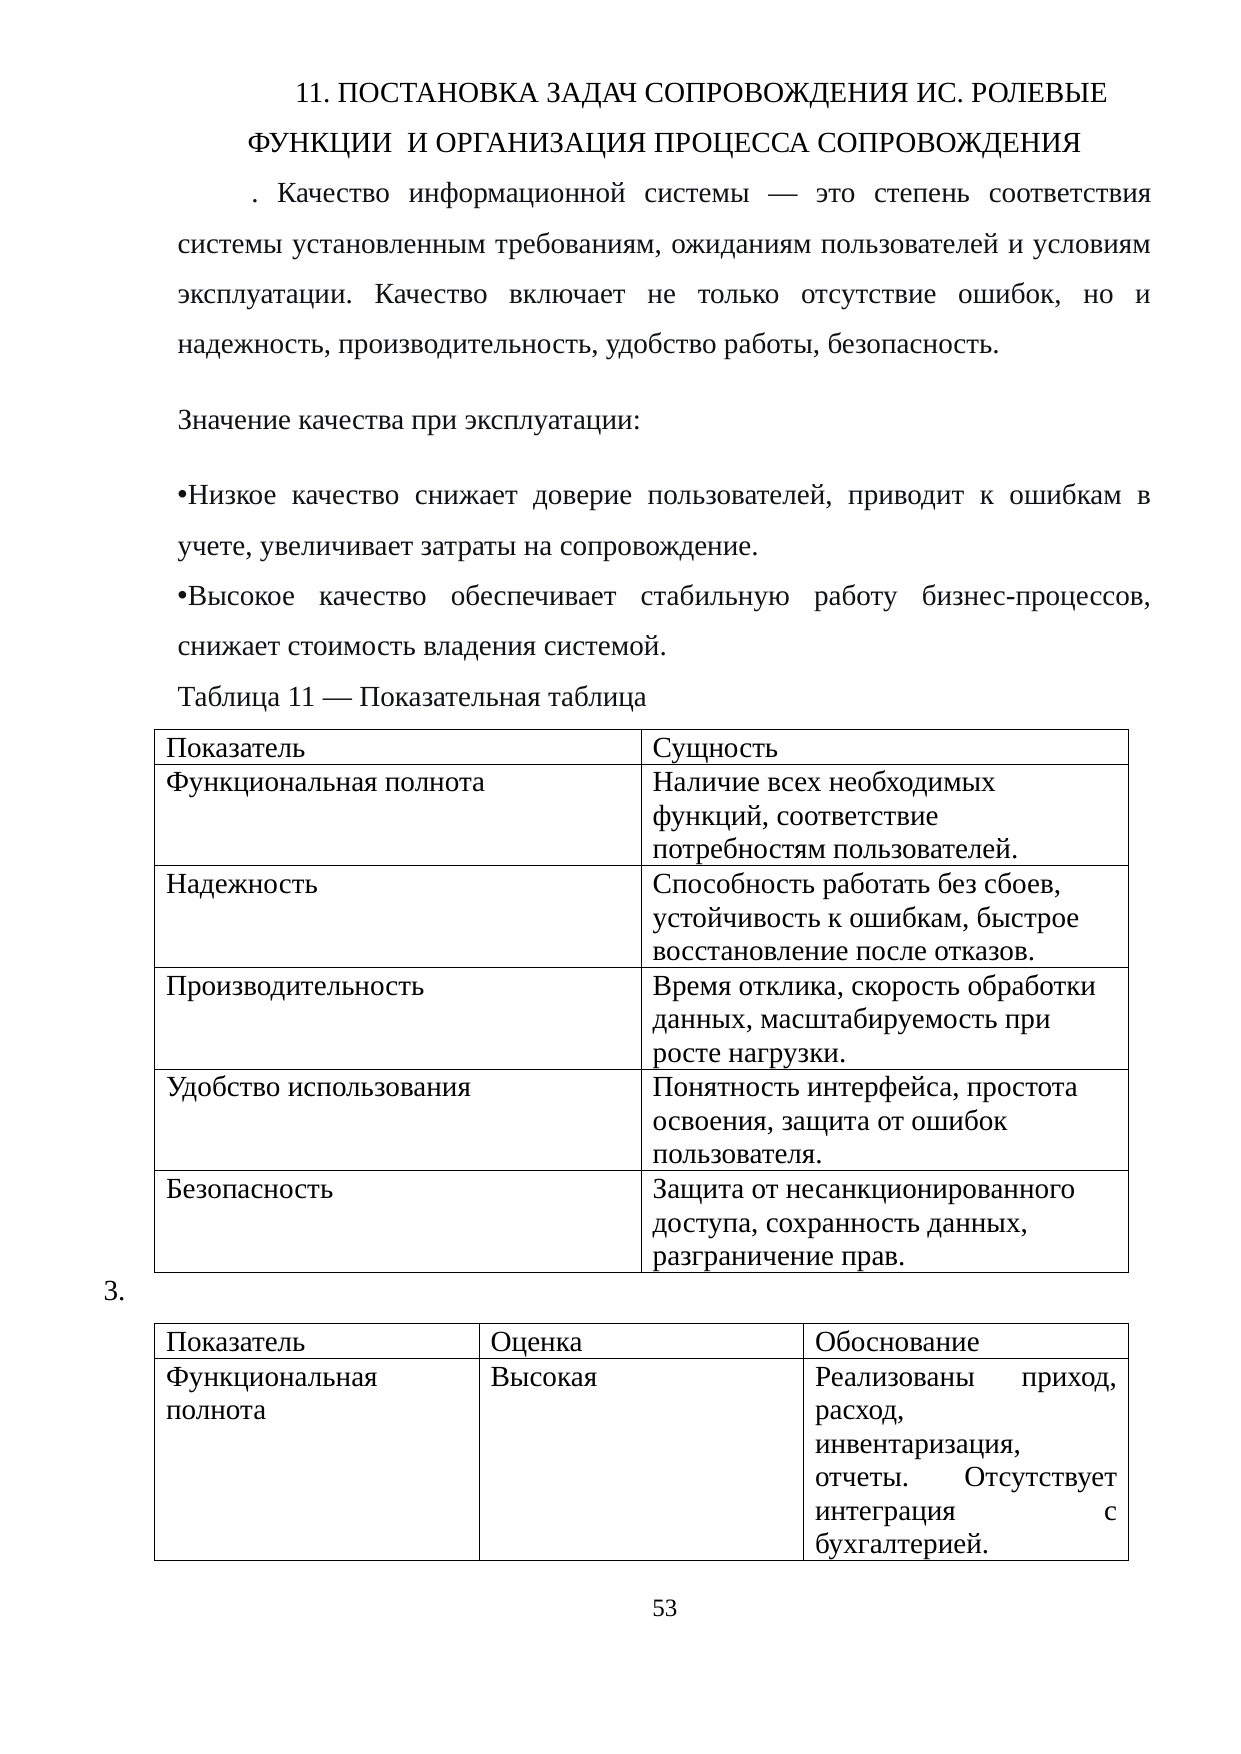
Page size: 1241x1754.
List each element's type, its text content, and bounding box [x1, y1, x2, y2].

table_cell Безопасность [155, 1171, 641, 1272]
list Высокое качество обеспечивает стабильную работу бизнес-процессов, снижает стоимость владения системой. [177, 578, 1152, 662]
table_cell Функциональная полнота [155, 765, 641, 865]
table_header Показатель [155, 1324, 479, 1358]
table_cell Высокая [480, 1359, 803, 1560]
table_cell Наличие всех необходимых функций, соответствие потребностям пользователей. [642, 765, 1128, 865]
table_cell Реализованы приход, расход, инвентаризация, отчеты. Отсутствует интеграция с бухгалтерией. [804, 1359, 1128, 1560]
text 11. ПОСТАНОВКА ЗАДАЧ СОПРОВОЖДЕНИЯ ИС. РОЛЕВЫЕ ФУНКЦИИ И ОРГАНИЗАЦИЯ ПРОЦЕССА СОПРОВОЖДЕНИЯ [177, 75, 1152, 159]
table_cell Время отклика, скорость обработки данных, масштабируемость при росте нагрузки. [642, 968, 1128, 1068]
table_cell Способность работать без сбоев, устойчивость к ошибкам, быстрое восстановление после отказов. [642, 866, 1128, 967]
text Значение качества при эксплуатации: [177, 402, 1152, 435]
table_header Оценка [480, 1324, 803, 1358]
table_cell Надежность [155, 866, 641, 967]
table_cell Защита от несанкционированного доступа, сохранность данных, разграничение прав. [642, 1171, 1128, 1272]
table_cell Производительность [155, 968, 641, 1068]
text Таблица 11 — Показательная таблица [177, 679, 1152, 712]
table_header Сущность [642, 730, 1128, 763]
text 3. [103, 1273, 1152, 1306]
table_cell Понятность интерфейса, простота освоения, защита от ошибок пользователя. [642, 1070, 1128, 1170]
table_cell Функциональная полнота [155, 1359, 479, 1560]
text . Качество информационной системы — это степень соответствия системы установленным требованиям, ожиданиям пользователей и условиям эксплуатации. Качество включает не только отсутствие ошибок, но и надежность, производительность, удобство работы, безопасность. [177, 176, 1152, 360]
list Низкое качество снижает доверие пользователей, приводит к ошибкам в учете, увеличивает затраты на сопровождение. [177, 477, 1152, 561]
table_header Обоснование [804, 1324, 1128, 1358]
table_cell Удобство использования [155, 1070, 641, 1170]
table_header Показатель [155, 730, 641, 763]
